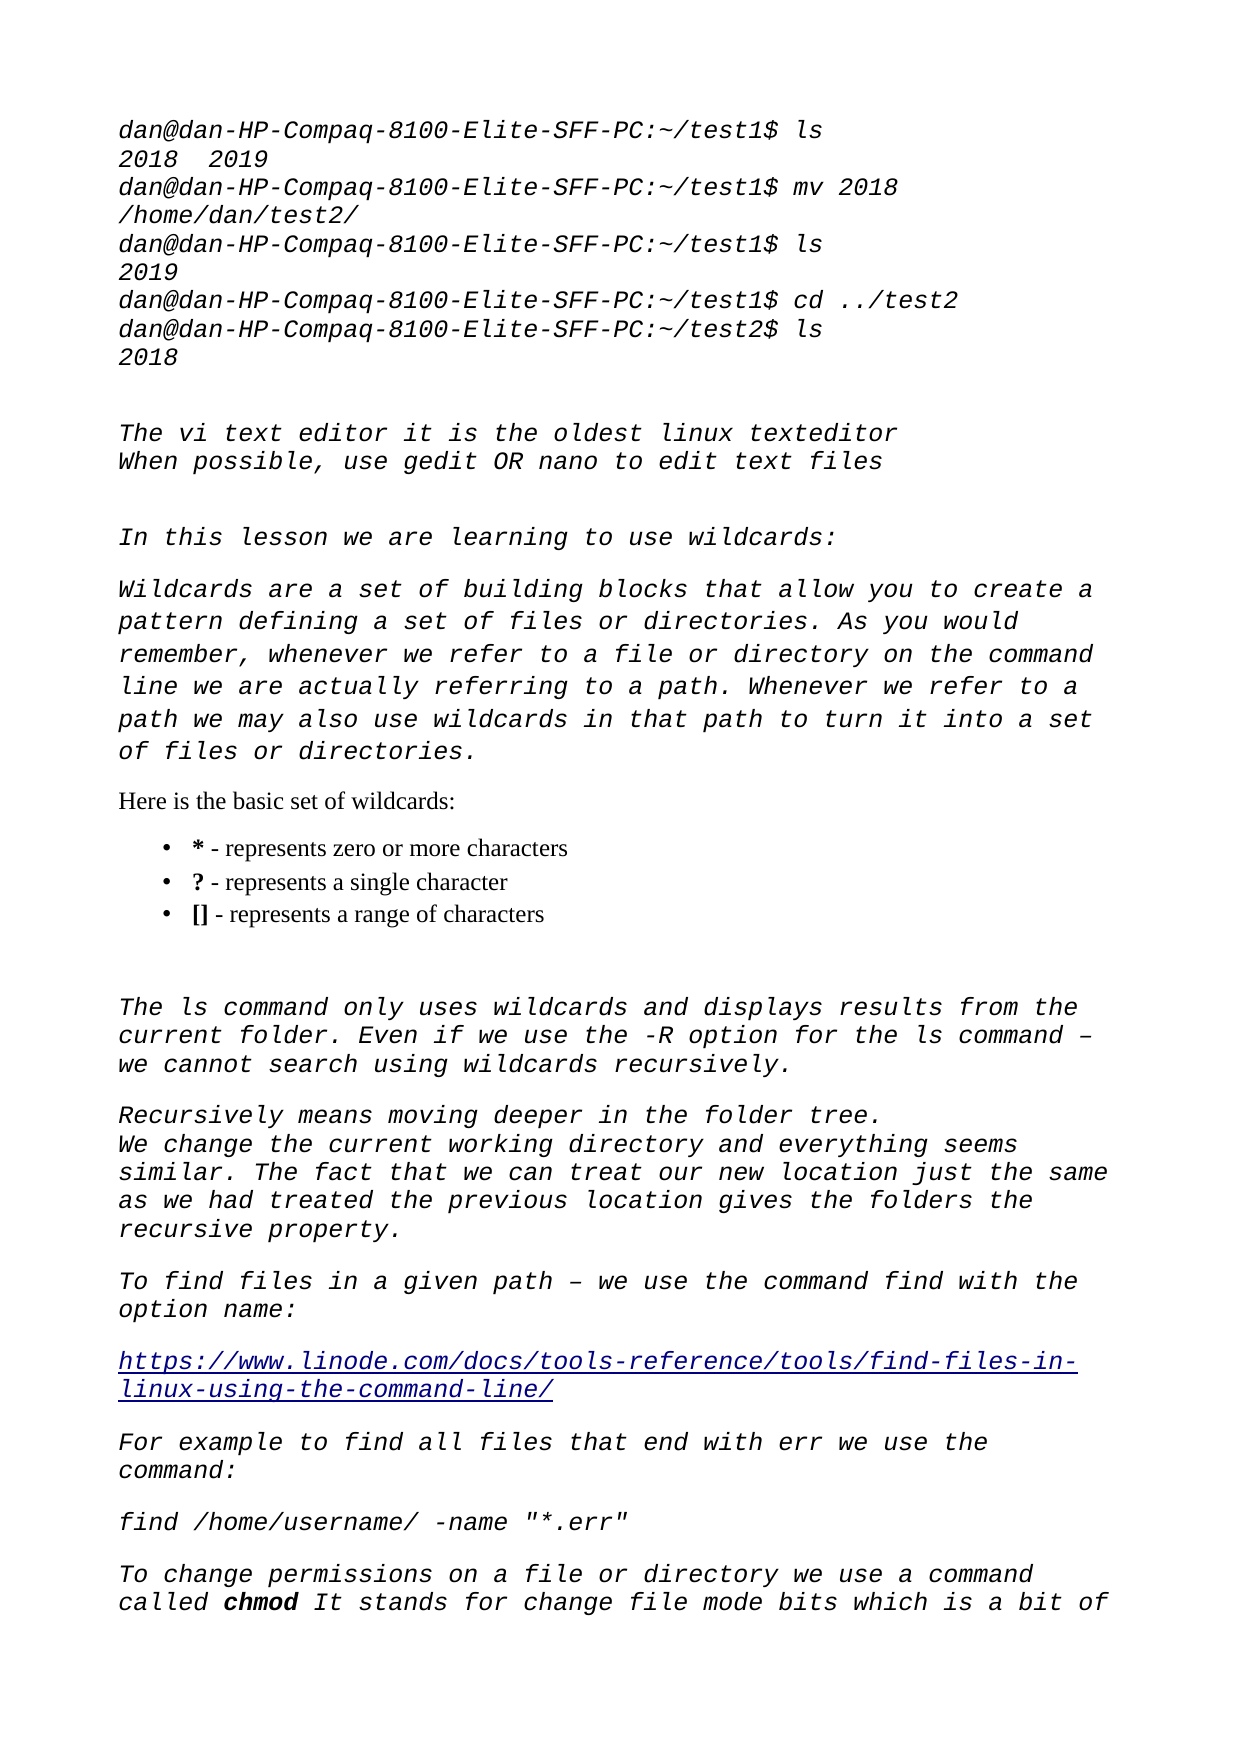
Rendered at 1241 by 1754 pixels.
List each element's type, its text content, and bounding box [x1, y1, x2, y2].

text Recursively means moving deeper in the folder tree. [118, 1103, 1122, 1131]
text In this lesson we are learning to use wildcards: [118, 524, 1122, 553]
text dan@dan-HP-Compaq-8100-Elite-SFF-PC:~/test2$ ls [118, 316, 1122, 345]
text To find files in a given path – we use the command find with the option name: [118, 1268, 1122, 1325]
text https://www.linode.com/docs/tools-reference/tools/find-files-in-linux-using-the-command-line/ [118, 1349, 1122, 1405]
text 2019 [118, 260, 1122, 288]
list [] - represents a range of characters [162, 899, 1122, 928]
text To change permissions on a file or directory we use a command called chmod It stands for change file mode bits which is a bit of [118, 1561, 1122, 1618]
text For example to find all files that end with err we use the command: [118, 1429, 1122, 1486]
text The ls command only uses wildcards and displays results from the current folder. Even if we use the -R option for the ls command – we cannot search using wildcards recursively. [118, 994, 1122, 1079]
text 2018 2019 [118, 146, 1122, 175]
text When possible, use gedit OR nano to edit text files [118, 449, 1122, 477]
text We change the current working directory and everything seems similar. The fact that we can treat our new location just the same as we had treated the previous location gives the folders the recursive property. [118, 1131, 1122, 1245]
list * - represents zero or more characters [162, 833, 1122, 862]
text dan@dan-HP-Compaq-8100-Elite-SFF-PC:~/test1$ mv 2018 /home/dan/test2/ [118, 175, 1122, 231]
text The vi text editor it is the oldest linux texteditor [118, 420, 1122, 449]
text 2018 [118, 345, 1122, 373]
text Here is the basic set of wildcards: [118, 786, 1122, 815]
text dan@dan-HP-Compaq-8100-Elite-SFF-PC:~/test1$ ls [118, 118, 1122, 146]
text find /home/username/ -name "*.err" [118, 1509, 1122, 1538]
text Wildcards are a set of building blocks that allow you to create a pattern defining a set of files or directories. As you would remember, whenever we refer to a file or directory on the command line we are actually referring to a path. Whenever we refer to a path we may also use wildcards in that path to turn it into a set of files or directories. [118, 576, 1122, 767]
list ? - represents a single character [162, 867, 1122, 895]
text dan@dan-HP-Compaq-8100-Elite-SFF-PC:~/test1$ cd ../test2 [118, 288, 1122, 316]
text dan@dan-HP-Compaq-8100-Elite-SFF-PC:~/test1$ ls [118, 231, 1122, 260]
